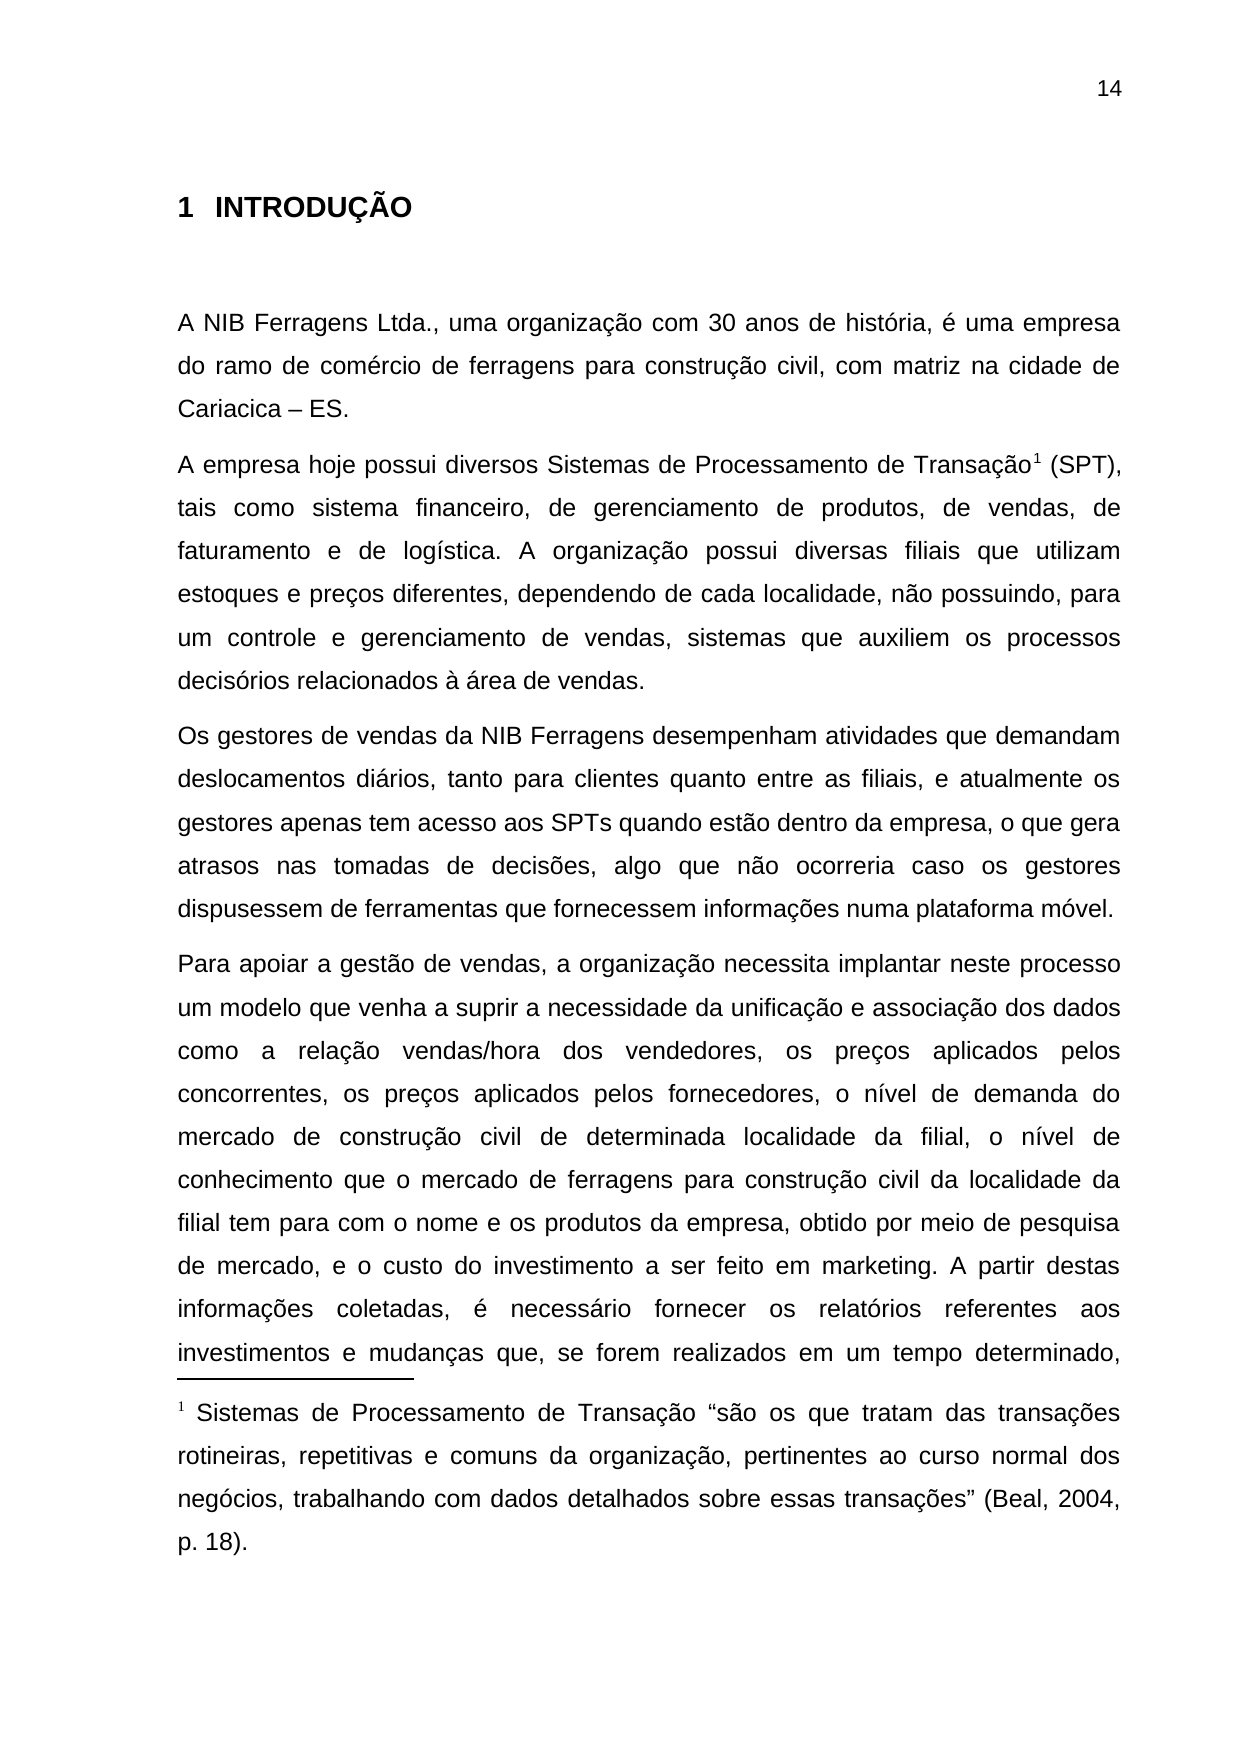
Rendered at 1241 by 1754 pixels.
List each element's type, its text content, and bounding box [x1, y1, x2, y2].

text Sistemas de Processamento de Transação “são os que tratam das transações rotineiras, repetitivas e comuns da organização, pertinentes ao curso normal dos negócios, trabalhando com dados detalhados sobre essas transações” (Beal, 2004, p. 18). [177, 1398, 1122, 1556]
text A empresa hoje possui diversos Sistemas de Processamento de Transação (SPT), tais como sistema financeiro, de gerenciamento de produtos, de vendas, de faturamento e de logística. A organização possui diversas filiais que utilizam estoques e preços diferentes, dependendo de cada localidade, não possuindo, para um controle e gerenciamento de vendas, sistemas que auxiliem os processos decisórios relacionados à área de vendas. [177, 450, 1122, 694]
text Para apoiar a gestão de vendas, a organização necessita implantar neste processo um modelo que venha a suprir a necessidade da unificação e associação dos dados como a relação vendas/hora dos vendedores, os preços aplicados pelos concorrentes, os preços aplicados pelos fornecedores, o nível de demanda do mercado de construção civil de determinada localidade da filial, o nível de conhecimento que o mercado de ferragens para construção civil da localidade da filial tem para com o nome e os produtos da empresa, obtido por meio de pesquisa de mercado, e o custo do investimento a ser feito em marketing. A partir destas informações coletadas, é necessário fornecer os relatórios referentes aos investimentos e mudanças que, se forem realizados em um tempo determinado, [177, 949, 1122, 1366]
text A NIB Ferragens Ltda., uma organização com 30 anos de história, é uma empresa do ramo de comércio de ferragens para construção civil, com matriz na cidade de Cariacica – ES. [177, 308, 1122, 423]
list INTRODUÇÃO [177, 190, 1122, 223]
text Os gestores de vendas da NIB Ferragens desempenham atividades que demandam deslocamentos diários, tanto para clientes quanto entre as filiais, e atualmente os gestores apenas tem acesso aos SPTs quando estão dentro da empresa, o que gera atrasos nas tomadas de decisões, algo que não ocorreria caso os gestores dispusessem de ferramentas que fornecessem informações numa plataforma móvel. [177, 721, 1122, 922]
